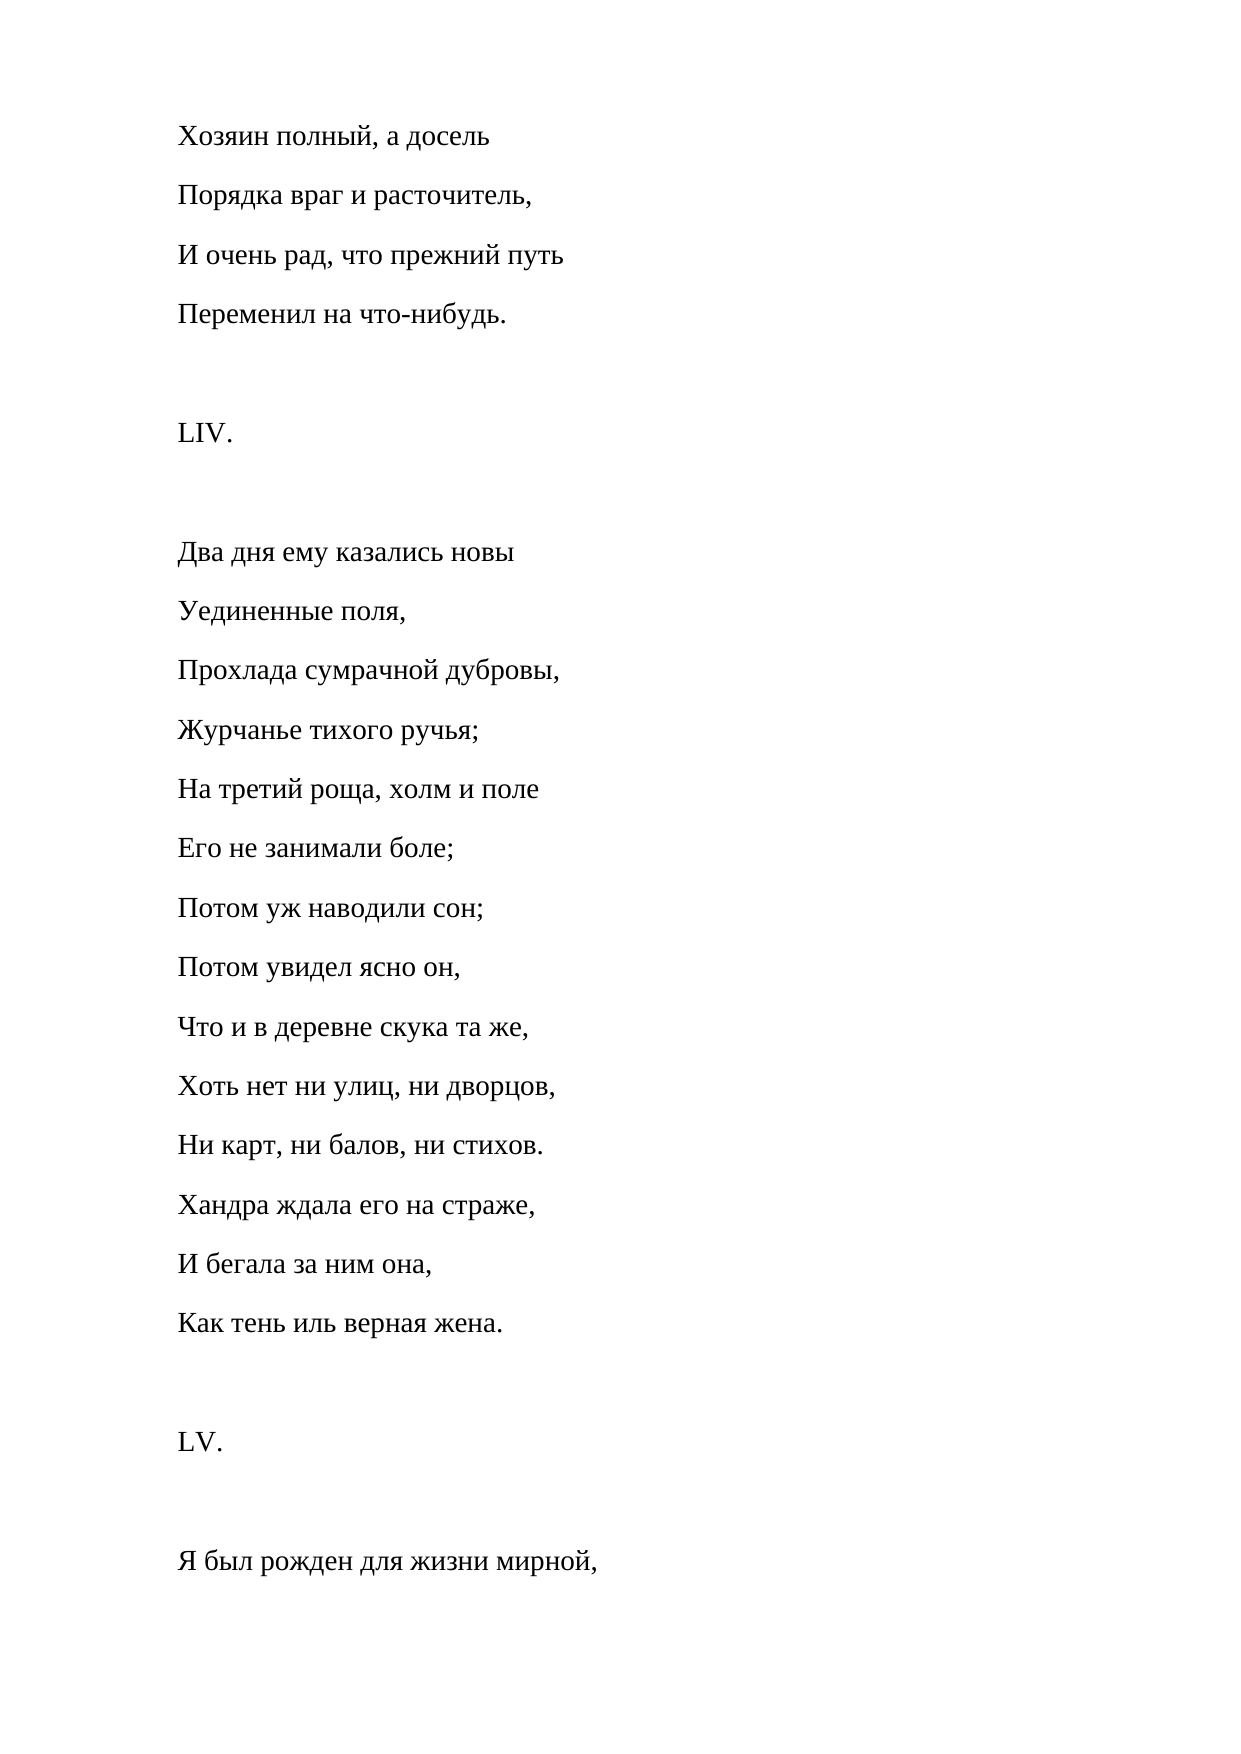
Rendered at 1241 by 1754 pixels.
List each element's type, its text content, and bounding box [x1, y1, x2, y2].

text Прохлада сумрачной дубровы, [177, 652, 1152, 686]
text Журчанье тихого ручья; [177, 712, 1152, 745]
text Хоть нет ни улиц, ни дворцов, [177, 1068, 1152, 1102]
text Как тень иль верная жена. [177, 1306, 1152, 1339]
text Его не занимали боле; [177, 831, 1152, 864]
text И очень рад, что прежний путь [177, 237, 1152, 270]
text Потом уж наводили сон; [177, 890, 1152, 923]
text И бегала за ним она, [177, 1246, 1152, 1280]
text LIV. [177, 415, 1152, 448]
text Хозяин полный, а досель [177, 118, 1152, 152]
text Ни карт, ни балов, ни стихов. [177, 1127, 1152, 1161]
text Хандра ждала его на страже, [177, 1187, 1152, 1220]
text Уединенные поля, [177, 593, 1152, 627]
text Порядка враг и расточитель, [177, 177, 1152, 211]
text LV. [177, 1424, 1152, 1458]
text Потом увидел ясно он, [177, 949, 1152, 983]
text На третий роща, холм и поле [177, 771, 1152, 805]
text Что и в деревне скука та же, [177, 1009, 1152, 1042]
text Переменил на что-нибудь. [177, 296, 1152, 330]
text Два дня ему казались новы [177, 534, 1152, 567]
text Я был рожден для жизни мирной, [177, 1543, 1152, 1577]
